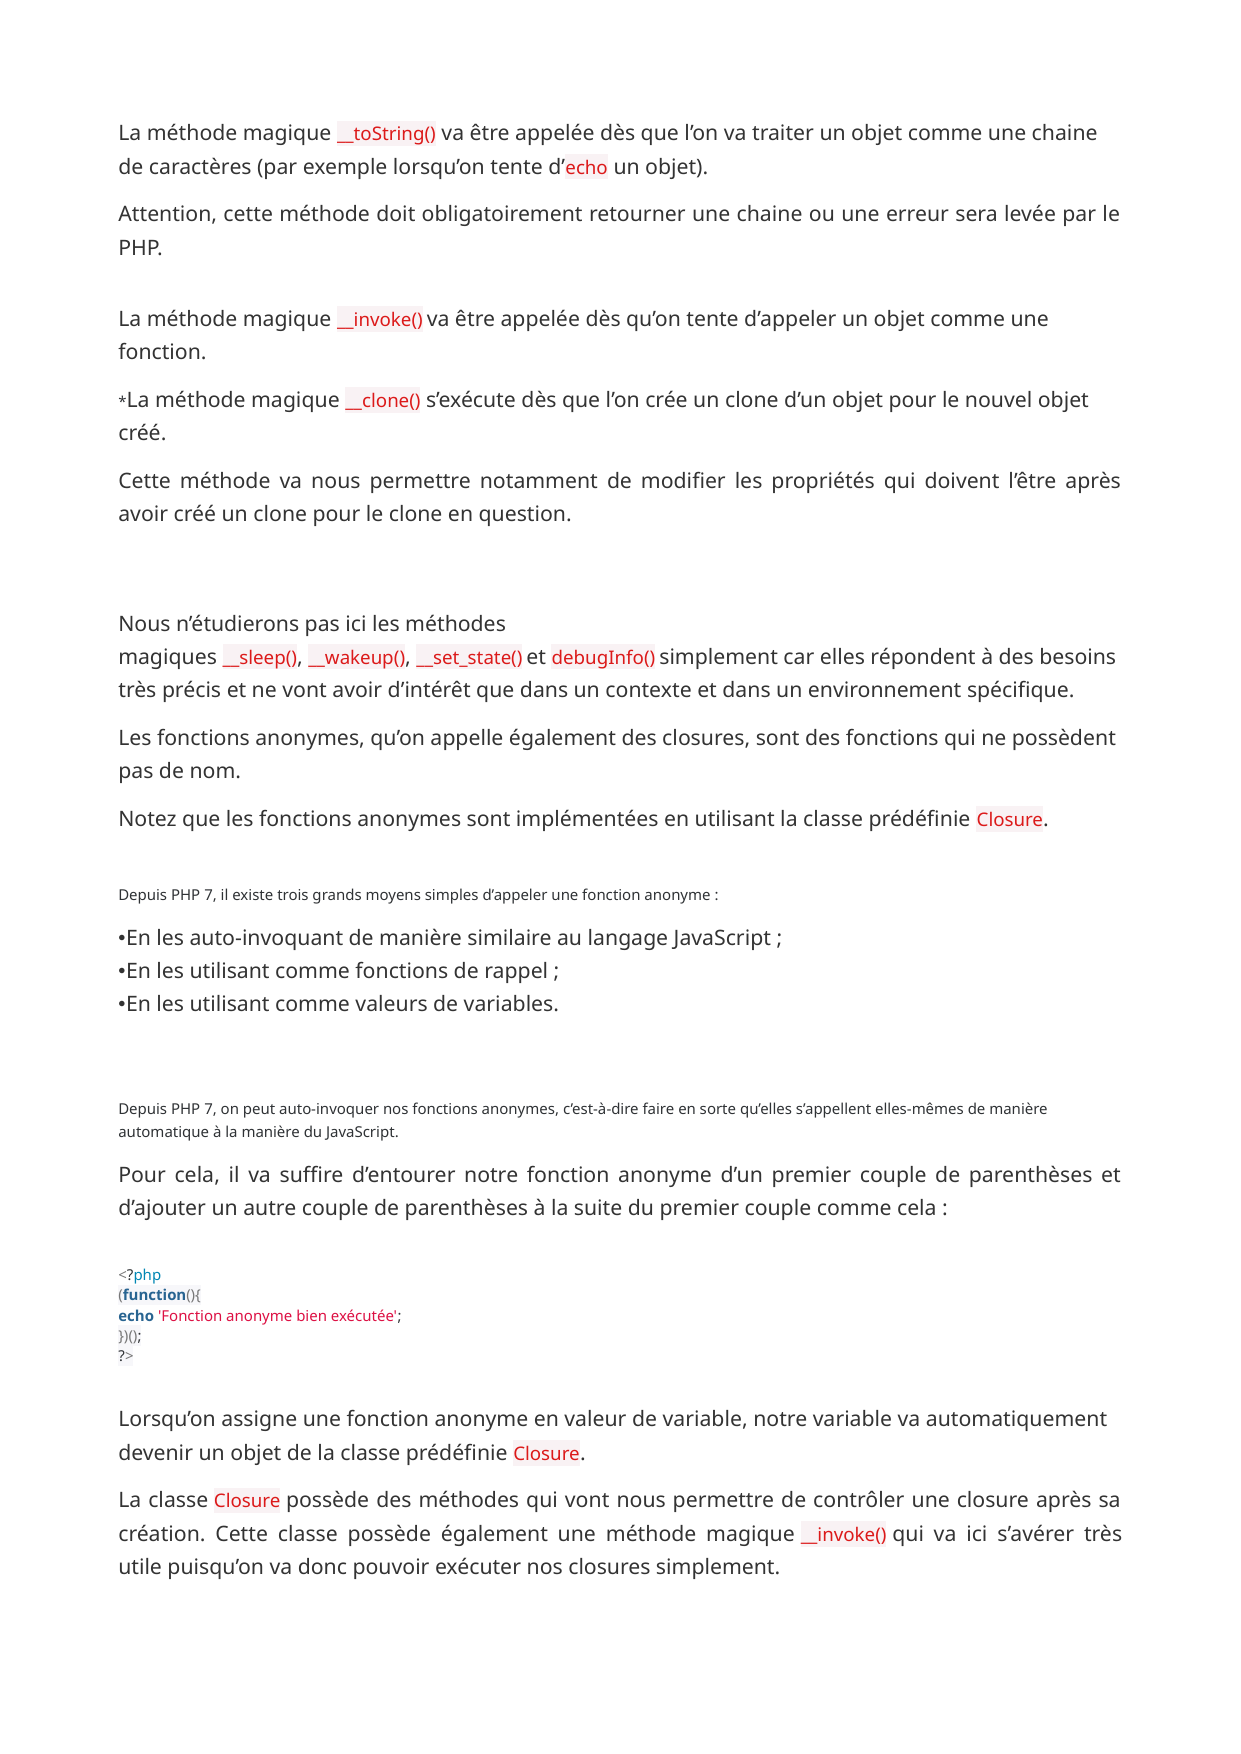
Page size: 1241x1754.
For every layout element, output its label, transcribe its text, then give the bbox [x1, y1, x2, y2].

list En les auto-invoquant de manière similaire au langage JavaScript ; [118, 922, 1122, 951]
text Notez que les fonctions anonymes sont implémentées en utilisant la classe prédéfinie Closure. [118, 803, 1122, 832]
text echo 'Fonction anonyme bien exécutée'; [118, 1305, 1122, 1325]
text Cette méthode va nous permettre notamment de modifier les propriétés qui doivent l’être après avoir créé un clone pour le clone en question. [118, 466, 1122, 528]
text Nous n’étudierons pas ici les méthodes magiques __sleep(), __wakeup(), __set_state() et debugInfo() simplement car elles répondent à des besoins très précis et ne vont avoir d’intérêt que dans un contexte et dans un environnement spécifique. [118, 608, 1122, 704]
list En les utilisant comme valeurs de variables. [118, 989, 1122, 1018]
list En les utilisant comme fonctions de rappel ; [118, 956, 1122, 984]
text Attention, cette méthode doit obligatoirement retourner une chaine ou une erreur sera levée par le PHP. [118, 199, 1122, 261]
text Depuis PHP 7, il existe trois grands moyens simples d’appeler une fonction anonyme : [118, 884, 1122, 905]
text <?php [118, 1264, 1122, 1284]
text La classe Closure possède des méthodes qui vont nous permettre de contrôler une closure après sa création. Cette classe possède également une méthode magique __invoke() qui va ici s’avérer très utile puisqu’on va donc pouvoir exécuter nos closures simplement. [118, 1485, 1122, 1581]
text ?> [118, 1346, 1122, 1366]
text })(); [118, 1325, 1122, 1346]
text Depuis PHP 7, on peut auto-invoquer nos fonctions anonymes, c’est-à-dire faire en sorte qu’elles s’appellent elles-mêmes de manière automatique à la manière du JavaScript. [118, 1098, 1122, 1142]
text Lorsqu’on assigne une fonction anonyme en valeur de variable, notre variable va automatiquement devenir un objet de la classe prédéfinie Closure. [118, 1404, 1122, 1466]
text Pour cela, il va suffire d’entourer notre fonction anonyme d’un premier couple de parenthèses et d’ajouter un autre couple de parenthèses à la suite du premier couple comme cela : [118, 1159, 1122, 1222]
text (function(){ [118, 1284, 1122, 1305]
text La méthode magique __toString() va être appelée dès que l’on va traiter un objet comme une chaine de caractères (par exemple lorsqu’on tente d’echo un objet). [118, 118, 1122, 180]
text *La méthode magique __clone() s’exécute dès que l’on crée un clone d’un objet pour le nouvel objet créé. [118, 385, 1122, 447]
text Les fonctions anonymes, qu’on appelle également des closures, sont des fonctions qui ne possèdent pas de nom. [118, 722, 1122, 785]
text La méthode magique __invoke() va être appelée dès qu’on tente d’appeler un objet comme une fonction. [118, 304, 1122, 366]
